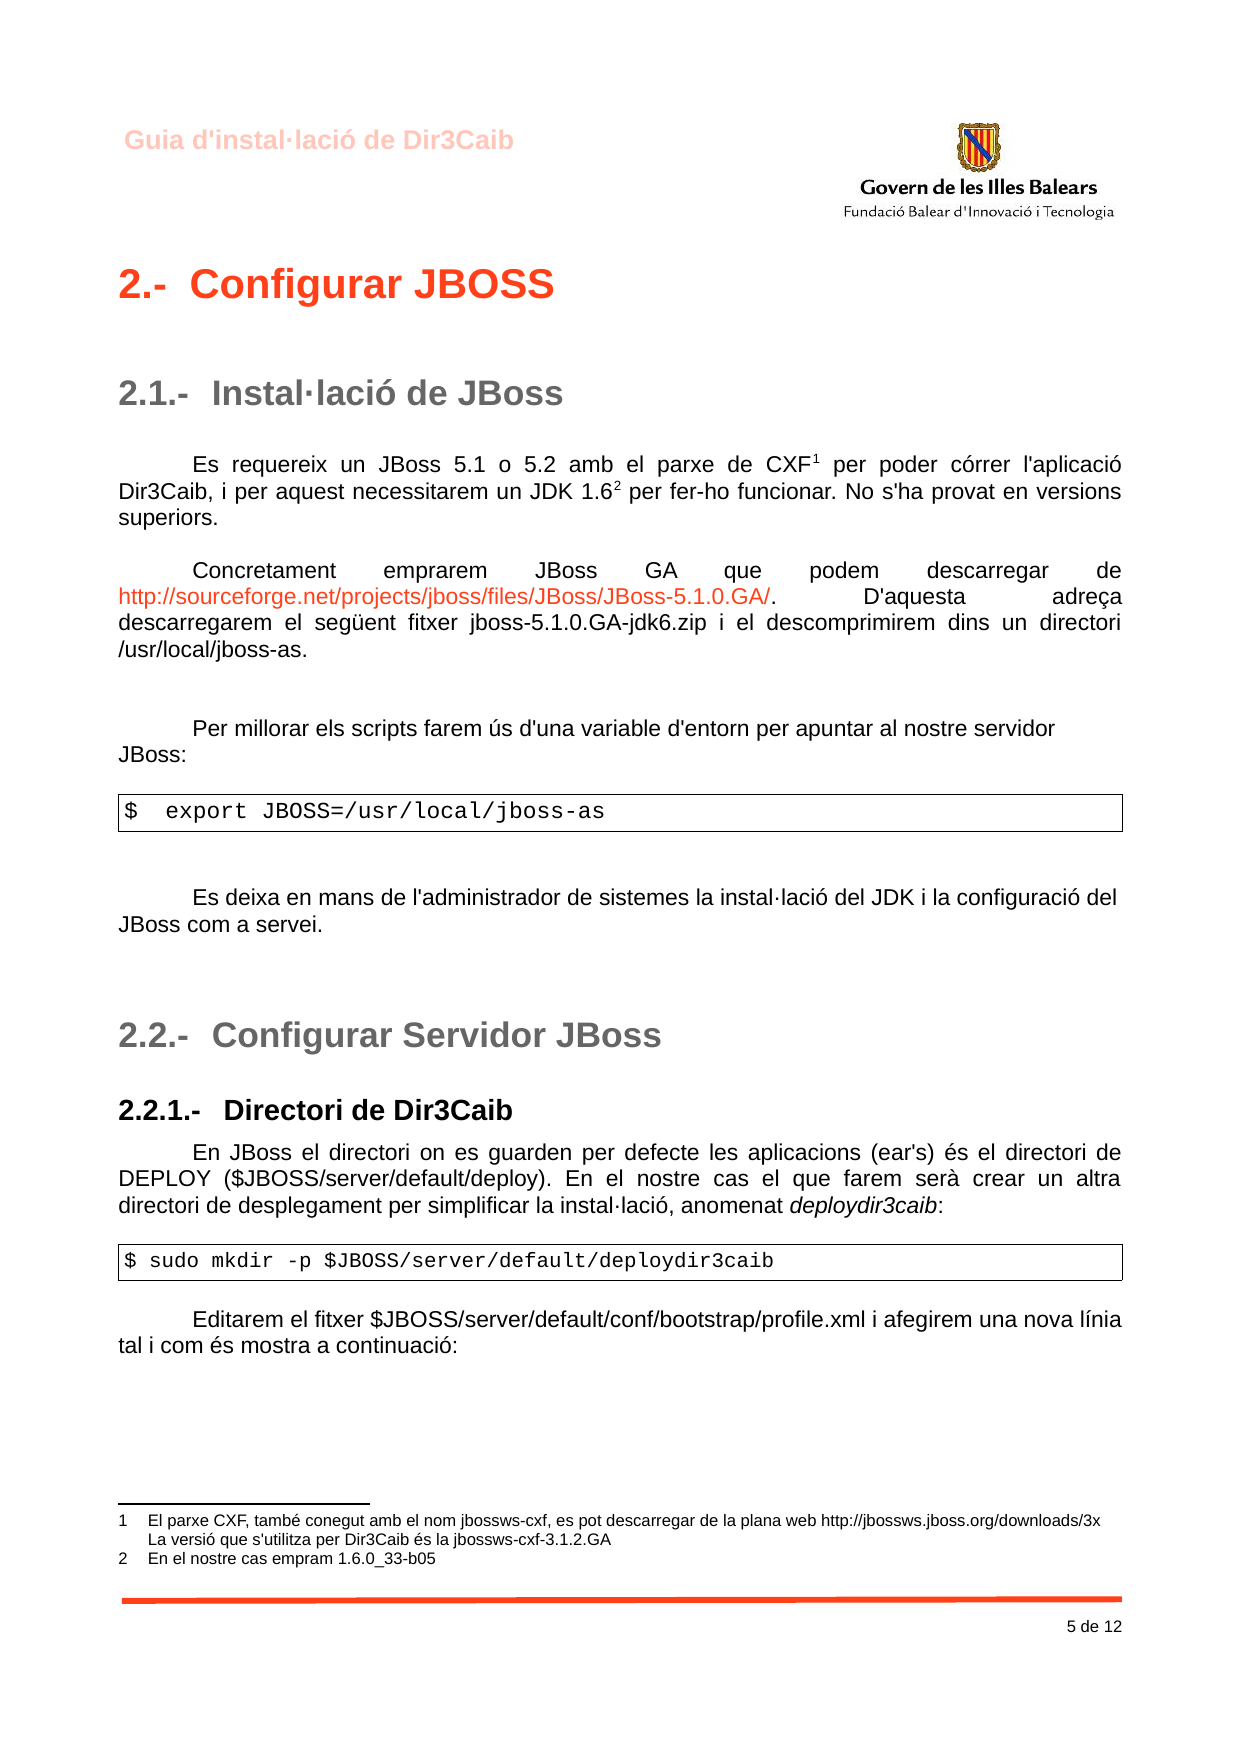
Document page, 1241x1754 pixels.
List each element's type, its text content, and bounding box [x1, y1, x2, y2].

subtitle Directori de Dir3Caib [118, 1093, 1122, 1126]
subtitle Configurar JBOSS [118, 260, 1122, 308]
table_header $ export JBOSS=/usr/local/jboss-as [119, 795, 1122, 831]
text El parxe CXF, també conegut amb el nom jbossws-cxf, es pot descarregar de la plana web http://jbossws.jboss.org/downloads/3x La versió que s'utilitza per Dir3Caib és la jbossws-cxf-3.1.2.GA [118, 1511, 1122, 1549]
text Es deixa en mans de l'administrador de sistemes la instal·lació del JDK i la configuració del JBoss com a servei. [118, 884, 1122, 937]
subtitle Configurar Servidor JBoss [118, 1014, 1122, 1055]
text En el nostre cas empram 1.6.0_33-b05 [118, 1549, 1122, 1568]
subtitle Instal·lació de JBoss [118, 372, 1122, 412]
picture [840, 123, 1117, 220]
text Editarem el fitxer $JBOSS/server/default/conf/bootstrap/profile.xml i afegirem una nova línia tal i com és mostra a continuació: [118, 1306, 1122, 1359]
text En JBoss el directori on es guarden per defecte les aplicacions (ear's) és el directori de DEPLOY ($JBOSS/server/default/deploy). En el nostre cas el que farem serà crear un altra directori de desplegament per simplificar la instal·lació, anomenat deploydir3caib: [118, 1139, 1122, 1218]
text Es requereix un JBoss 5.1 o 5.2 amb el parxe de CXF per poder córrer l'aplicació Dir3Caib, i per aquest necessitarem un JDK 1.6 per fer-ho funcionar. No s'ha provat en versions superiors. [118, 451, 1122, 530]
text Per millorar els scripts farem ús d'una variable d'entorn per apuntar al nostre servidor JBoss: [118, 715, 1122, 767]
text Concretament emprarem JBoss GA que podem descarregar de http://sourceforge.net/projects/jboss/files/JBoss/JBoss-5.1.0.GA/. D'aquesta adreça descarregarem el següent fitxer jboss-5.1.0.GA-jdk6.zip i el descomprimirem dins un directori /usr/local/jboss-as. [118, 557, 1122, 662]
table_header $ sudo mkdir -p $JBOSS/server/default/deploydir3caib [119, 1245, 1122, 1279]
